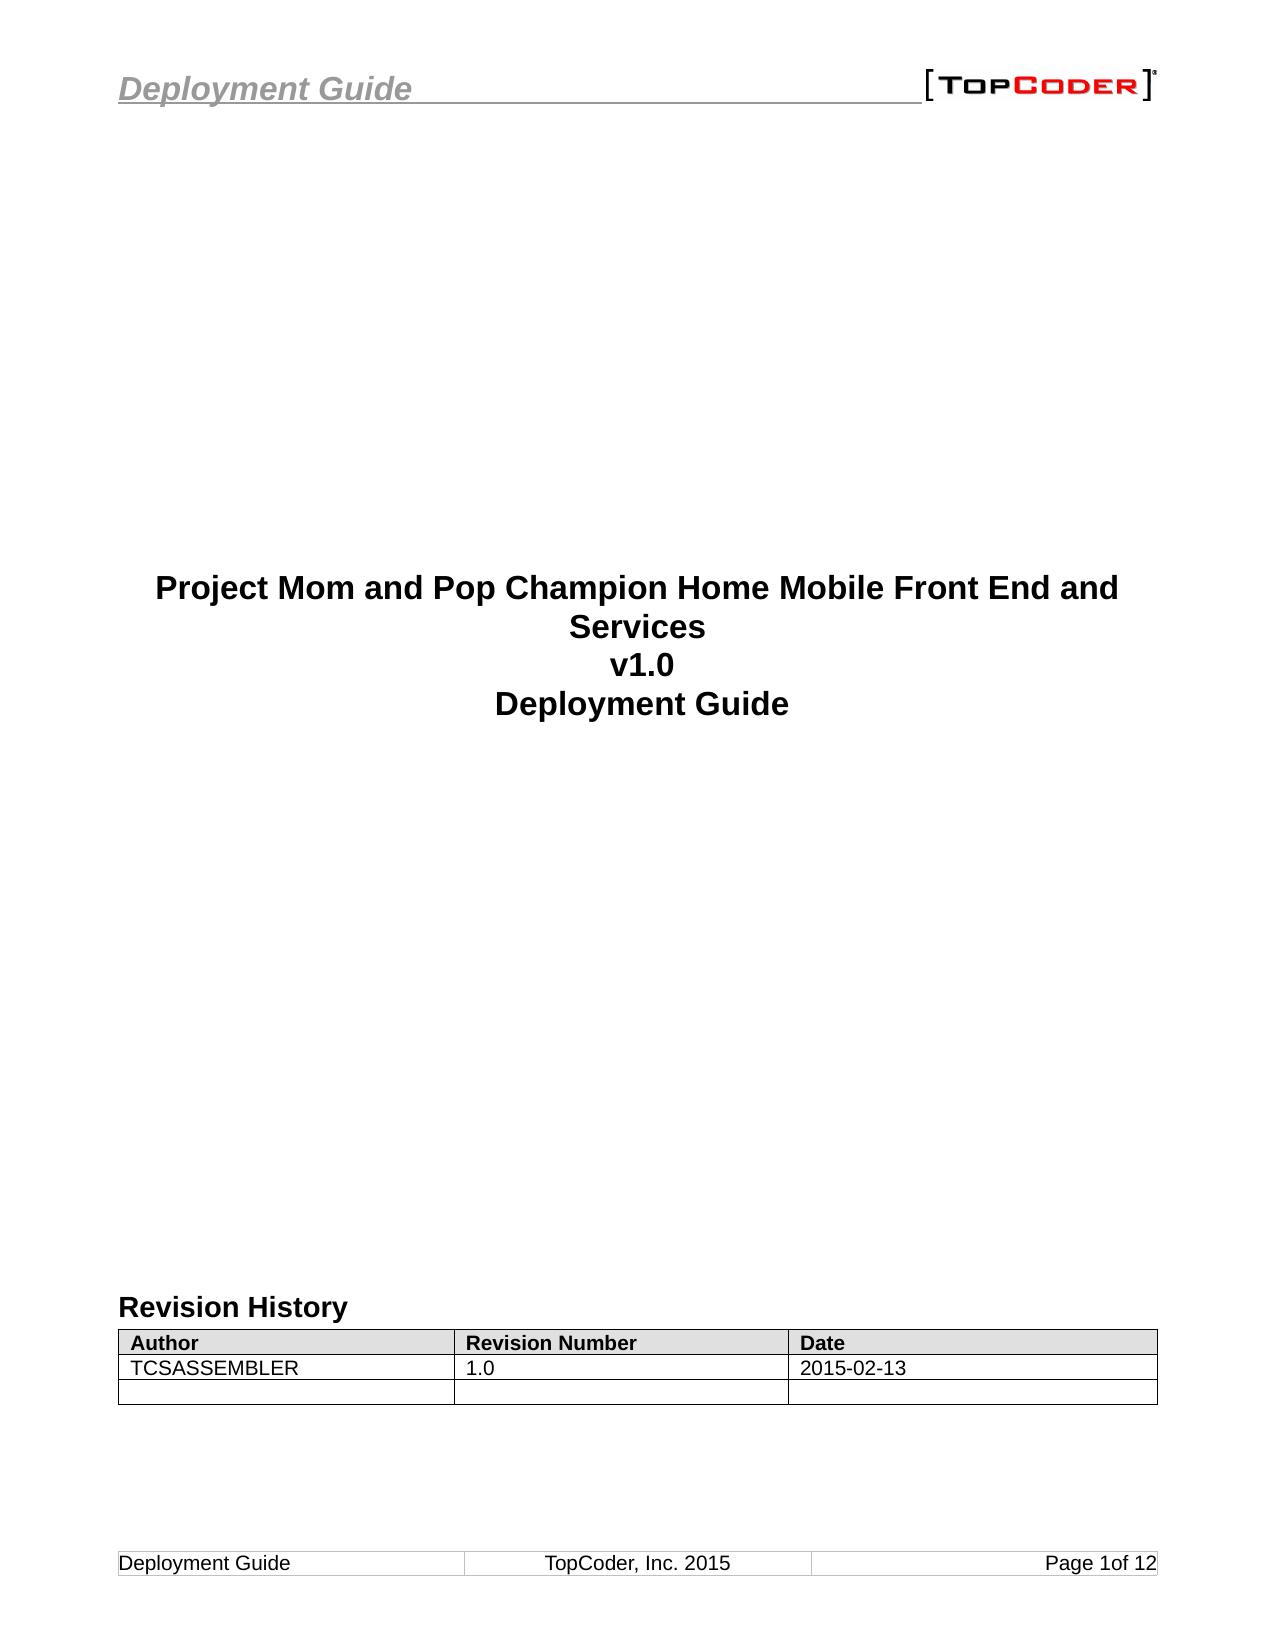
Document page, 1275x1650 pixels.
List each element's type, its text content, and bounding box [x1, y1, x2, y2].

table_cell [789, 1380, 1157, 1404]
table_cell [455, 1380, 788, 1404]
picture [926, 69, 1157, 101]
table_cell [119, 1380, 454, 1404]
table_header Author [119, 1330, 454, 1354]
title Revision History [118, 1289, 1157, 1323]
text v1.0 Deployment Guide [118, 645, 1157, 722]
text Project Mom and Pop Champion Home Mobile Front End and Services [118, 568, 1157, 645]
table_cell TCSASSEMBLER [119, 1355, 454, 1379]
table_cell 1.0 [455, 1355, 788, 1379]
table_header Revision Number [455, 1330, 788, 1354]
table_header Date [789, 1330, 1157, 1354]
table_cell 2015-02-13 [789, 1355, 1157, 1379]
